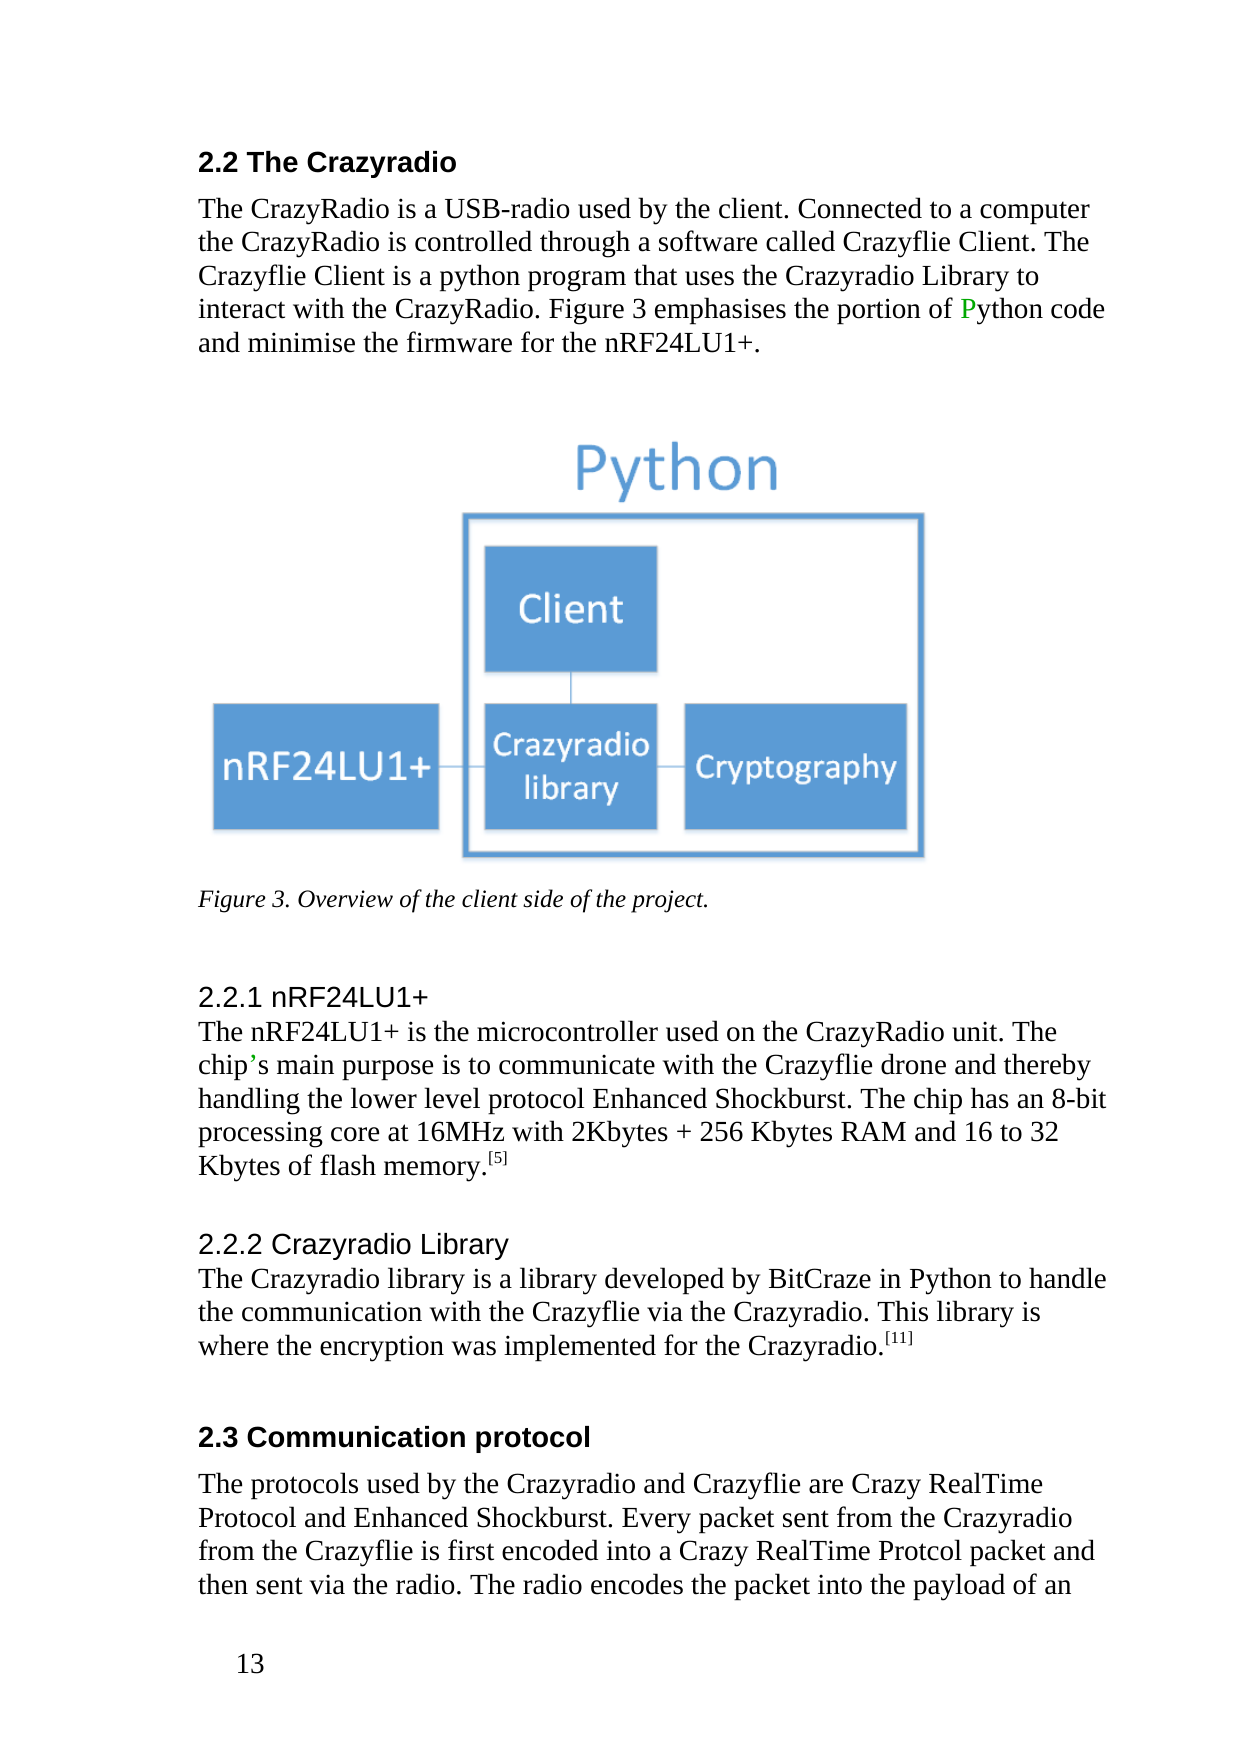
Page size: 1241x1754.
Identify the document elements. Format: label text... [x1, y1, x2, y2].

text The Crazyradio library is a library developed by BitCraze in Python to handle the communication with the Crazyflie via the Crazyradio. This library is where the encryption was implemented for the Crazyradio.[11] [198, 1261, 1119, 1362]
text The CrazyRadio is a USB-radio used by the client. Connected to a computer the CrazyRadio is controlled through a software called Crazyflie Client. The Crazyflie Client is a python program that uses the Crazyradio Library to interact with the CrazyRadio. Figure 3 emphasises the portion of Python code and minimise the firmware for the nRF24LU1+. [198, 191, 1119, 358]
subtitle Communication protocol [198, 1420, 1119, 1454]
text The nRF24LU1+ is the microcontroller used on the CrazyRadio unit. The chip’s main purpose is to communicate with the Crazyflie drone and thereby handling the lower level protocol Enhanced Shockburst. The chip has an 8-bit processing core at 16MHz with 2Kbytes + 256 Kbytes RAM and 16 to 32 Kbytes of flash memory.[5] [198, 1014, 1119, 1181]
subtitle Crazyradio Library [198, 1227, 1119, 1261]
subtitle nRF24LU1+ [198, 980, 1119, 1014]
text The protocols used by the Crazyradio and Crazyflie are Crazy RealTime Protocol and Enhanced Shockburst. Every packet sent from the Crazyradio from the Crazyflie is first encoded into a Crazy RealTime Protcol packet and then sent via the radio. The radio encodes the packet into the payload of an [198, 1466, 1119, 1600]
picture [197, 404, 931, 866]
subtitle The Crazyradio [198, 145, 1119, 178]
text Figure 3. Overview of the client side of the project. [198, 884, 1091, 912]
